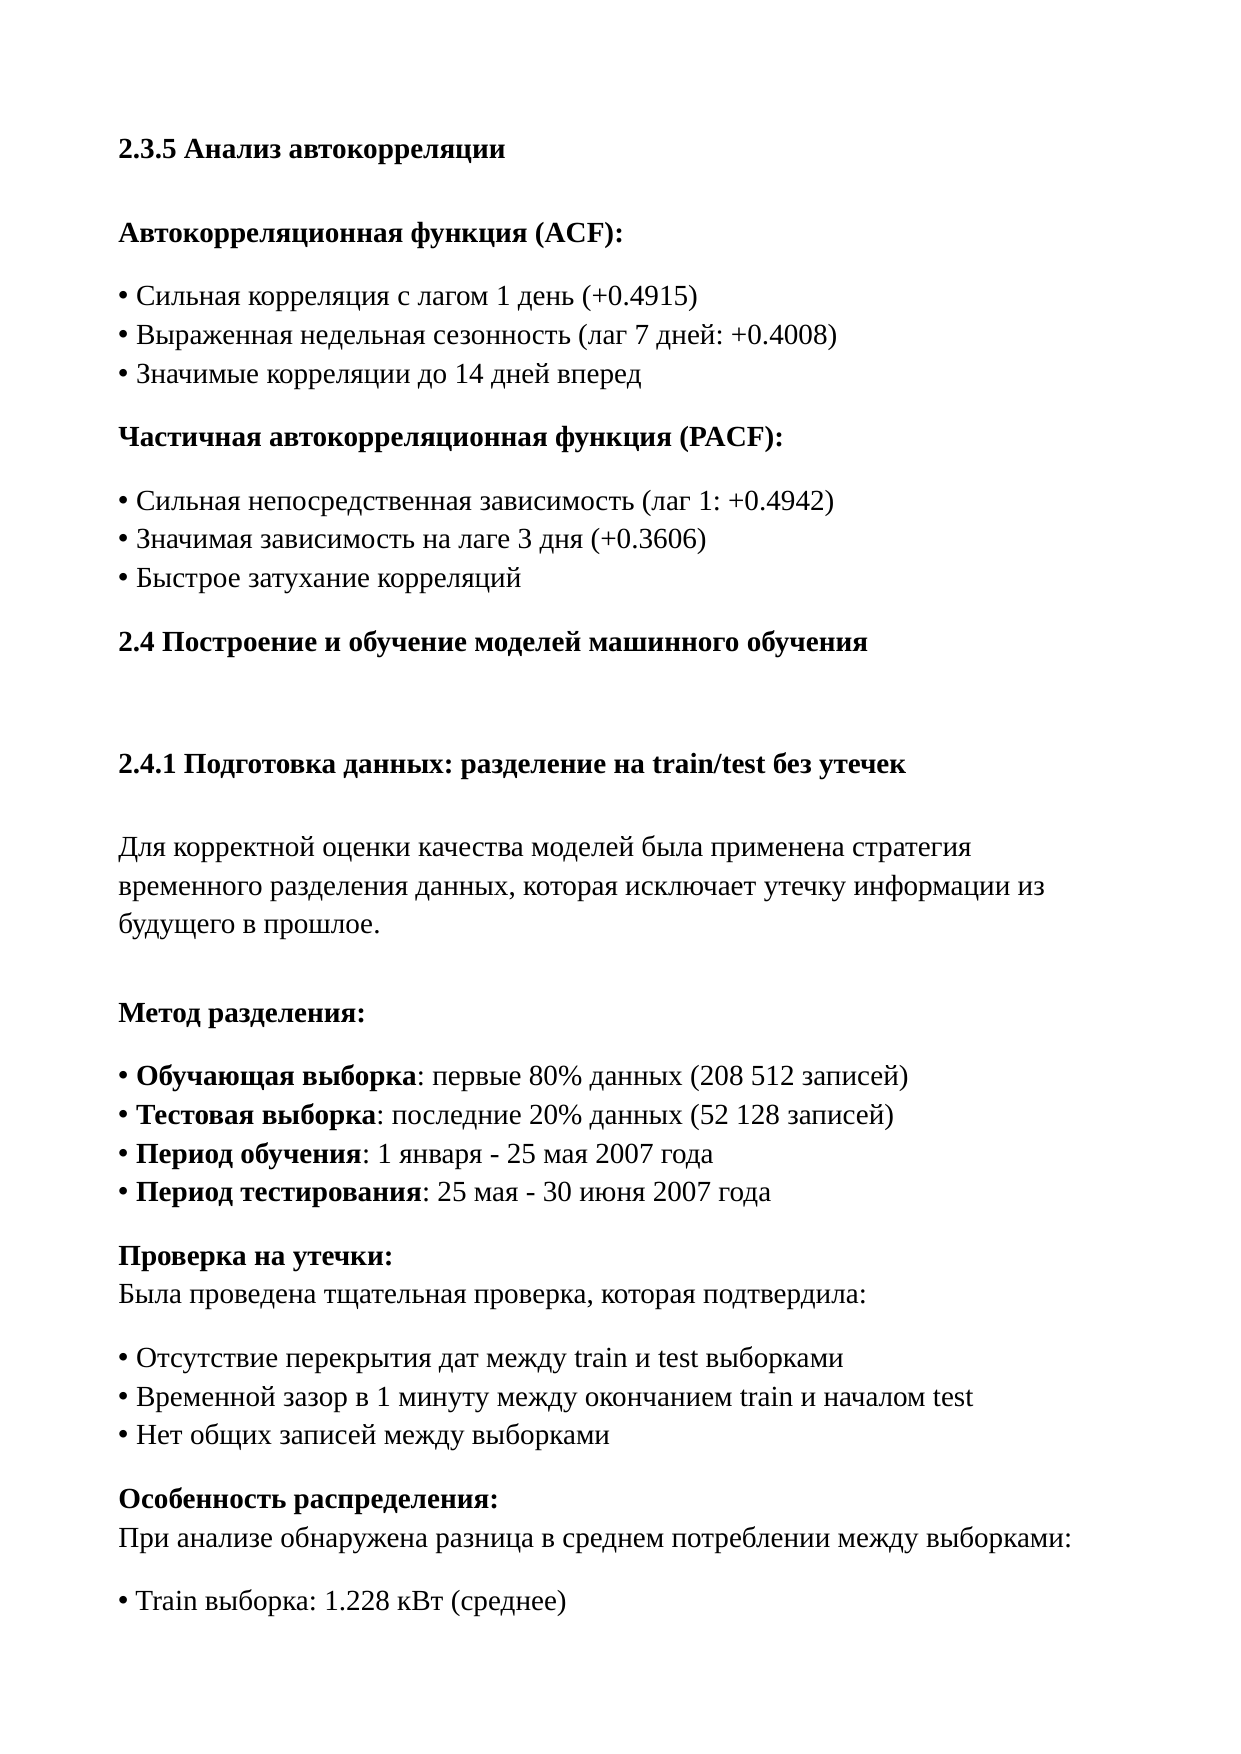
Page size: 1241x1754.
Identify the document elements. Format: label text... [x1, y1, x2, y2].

list Быстрое затухание корреляций [118, 560, 1122, 594]
text Метод разделения: [118, 995, 1122, 1028]
list Тестовая выборка: последние 20% данных (52 128 записей) [118, 1097, 1122, 1131]
list Обучающая выборка: первые 80% данных (208 512 записей) [118, 1058, 1122, 1092]
list Нет общих записей между выборками [118, 1417, 1122, 1451]
list Значимая зависимость на лаге 3 дня (+0.3606) [118, 522, 1122, 555]
text Для корректной оценки качества моделей была применена стратегия временного разделения данных, которая исключает утечку информации из будущего в прошлое. [118, 829, 1122, 940]
text Особенность распределения: При анализе обнаружена разница в среднем потреблении между выборками: [118, 1481, 1122, 1553]
text Автокорреляционная функция (ACF): [118, 215, 1122, 248]
list Значимые корреляции до 14 дней вперед [118, 356, 1122, 389]
list Отсутствие перекрытия дат между train и test выборками [118, 1340, 1122, 1374]
subtitle 2.4 Построение и обучение моделей машинного обучения [118, 624, 1122, 657]
text Проверка на утечки: Была проведена тщательная проверка, которая подтвердила: [118, 1238, 1122, 1310]
list Train выборка: 1.228 кВт (среднее) [118, 1583, 1122, 1617]
subtitle 2.4.1 Подготовка данных: разделение на train/test без утечек [118, 732, 1122, 779]
list Выраженная недельная сезонность (лаг 7 дней: +0.4008) [118, 317, 1122, 351]
list Сильная непосредственная зависимость (лаг 1: +0.4942) [118, 483, 1122, 517]
list Период тестирования: 25 мая - 30 июня 2007 года [118, 1174, 1122, 1208]
list Сильная корреляция с лагом 1 день (+0.4915) [118, 278, 1122, 312]
list Период обучения: 1 января - 25 мая 2007 года [118, 1136, 1122, 1169]
subtitle 2.3.5 Анализ автокорреляции [118, 118, 1122, 165]
list Временной зазор в 1 минуту между окончанием train и началом test [118, 1379, 1122, 1412]
text Частичная автокорреляционная функция (PACF): [118, 419, 1122, 453]
